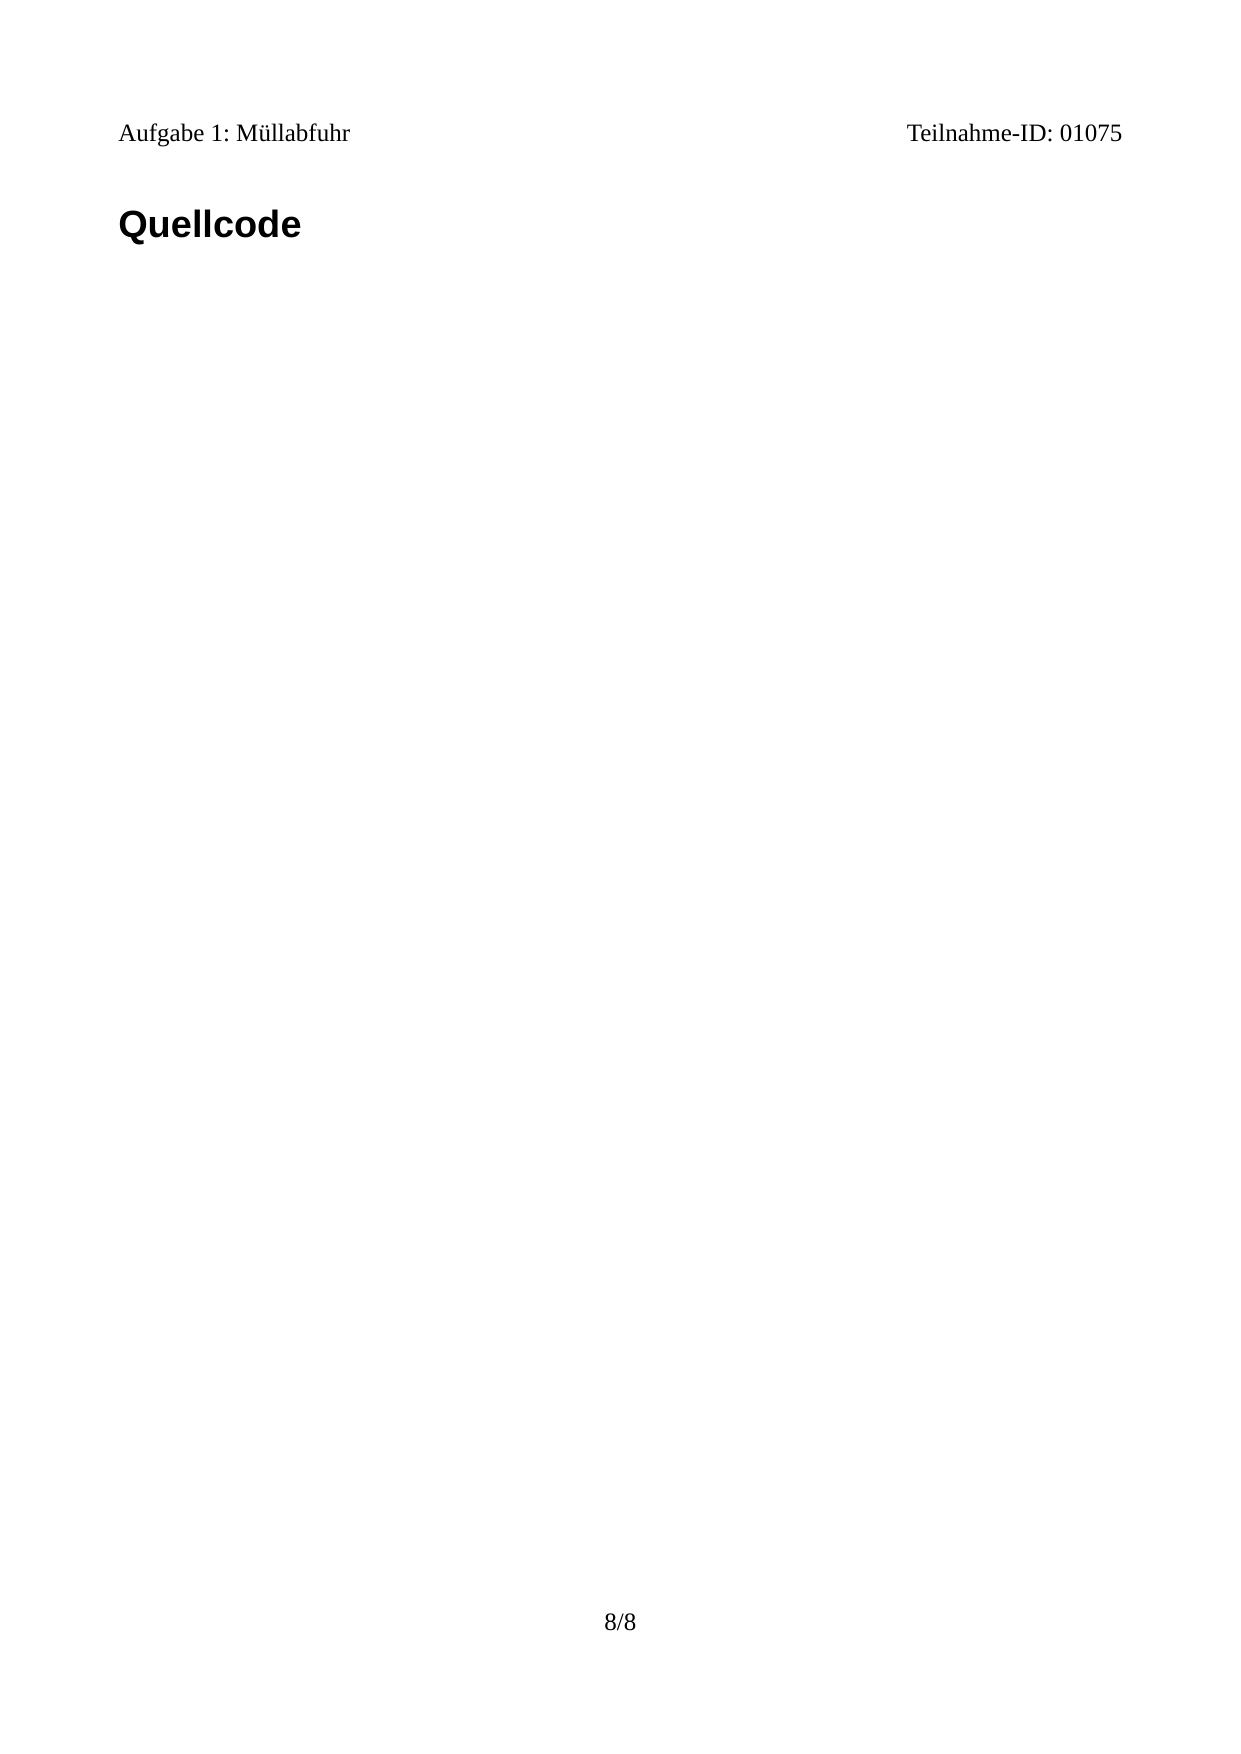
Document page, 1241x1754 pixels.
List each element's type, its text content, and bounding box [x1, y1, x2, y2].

subtitle Quellcode [118, 202, 1122, 246]
